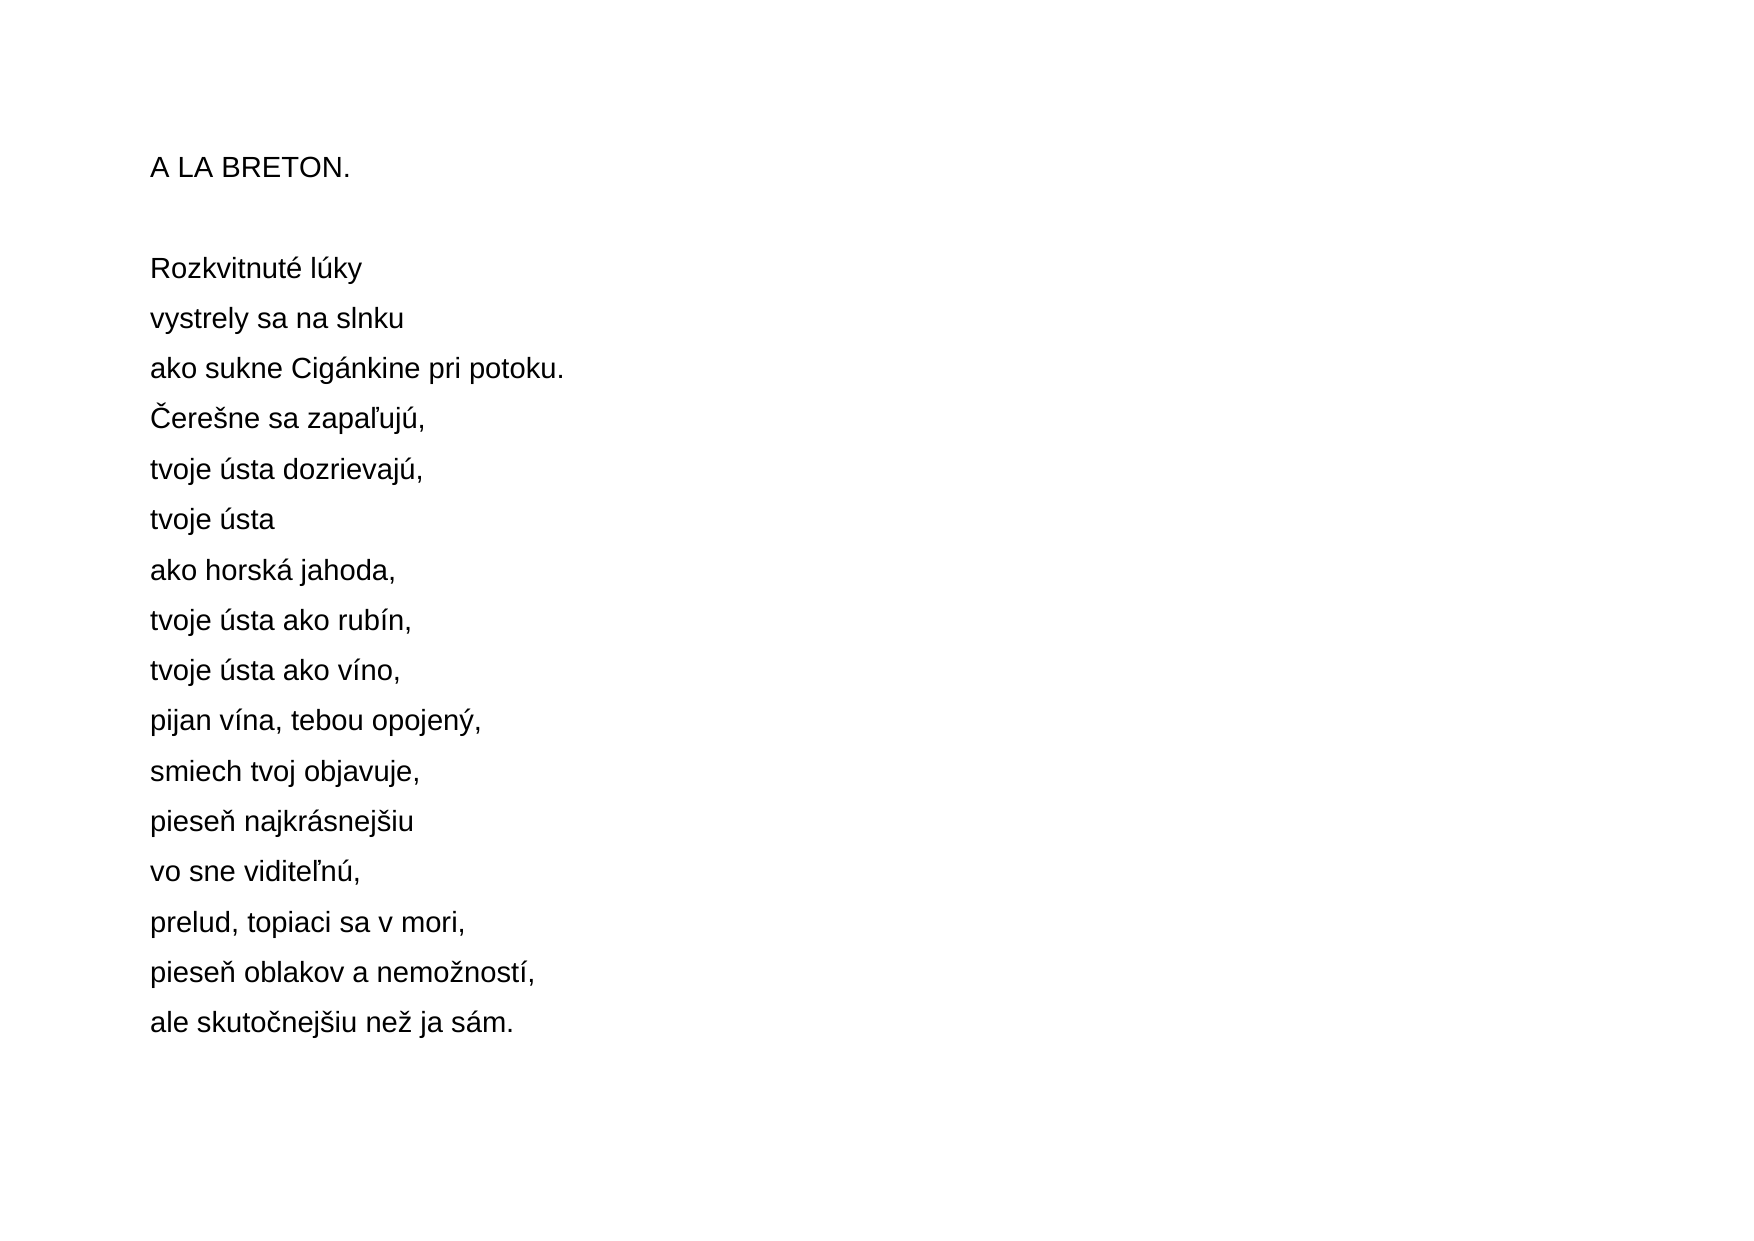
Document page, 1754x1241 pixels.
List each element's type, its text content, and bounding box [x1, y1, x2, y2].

text vystrely sa na slnku [150, 301, 1243, 334]
text prelud, topiaci sa v mori, [150, 905, 1243, 938]
text vo sne viditeľnú, [150, 854, 1243, 888]
text ako sukne Cigánkine pri potoku. [150, 351, 1243, 385]
text Rozkvitnuté lúky [150, 251, 1243, 284]
text A LA BRETON. [150, 150, 1243, 183]
text tvoje ústa ako rubín, [150, 603, 1243, 636]
text pieseň najkrásnejšiu [150, 804, 1243, 838]
text ako horská jahoda, [150, 552, 1243, 586]
text tvoje ústa [150, 502, 1243, 536]
text ale skutočnejšiu než ja sám. [150, 1005, 1243, 1039]
text tvoje ústa ako víno, [150, 653, 1243, 687]
text tvoje ústa dozrievajú, [150, 452, 1243, 485]
text pijan vína, tebou opojený, [150, 703, 1243, 737]
text Čerešne sa zapaľujú, [150, 402, 1243, 435]
text pieseň oblakov a nemožností, [150, 955, 1243, 988]
text smiech tvoj objavuje, [150, 754, 1243, 787]
